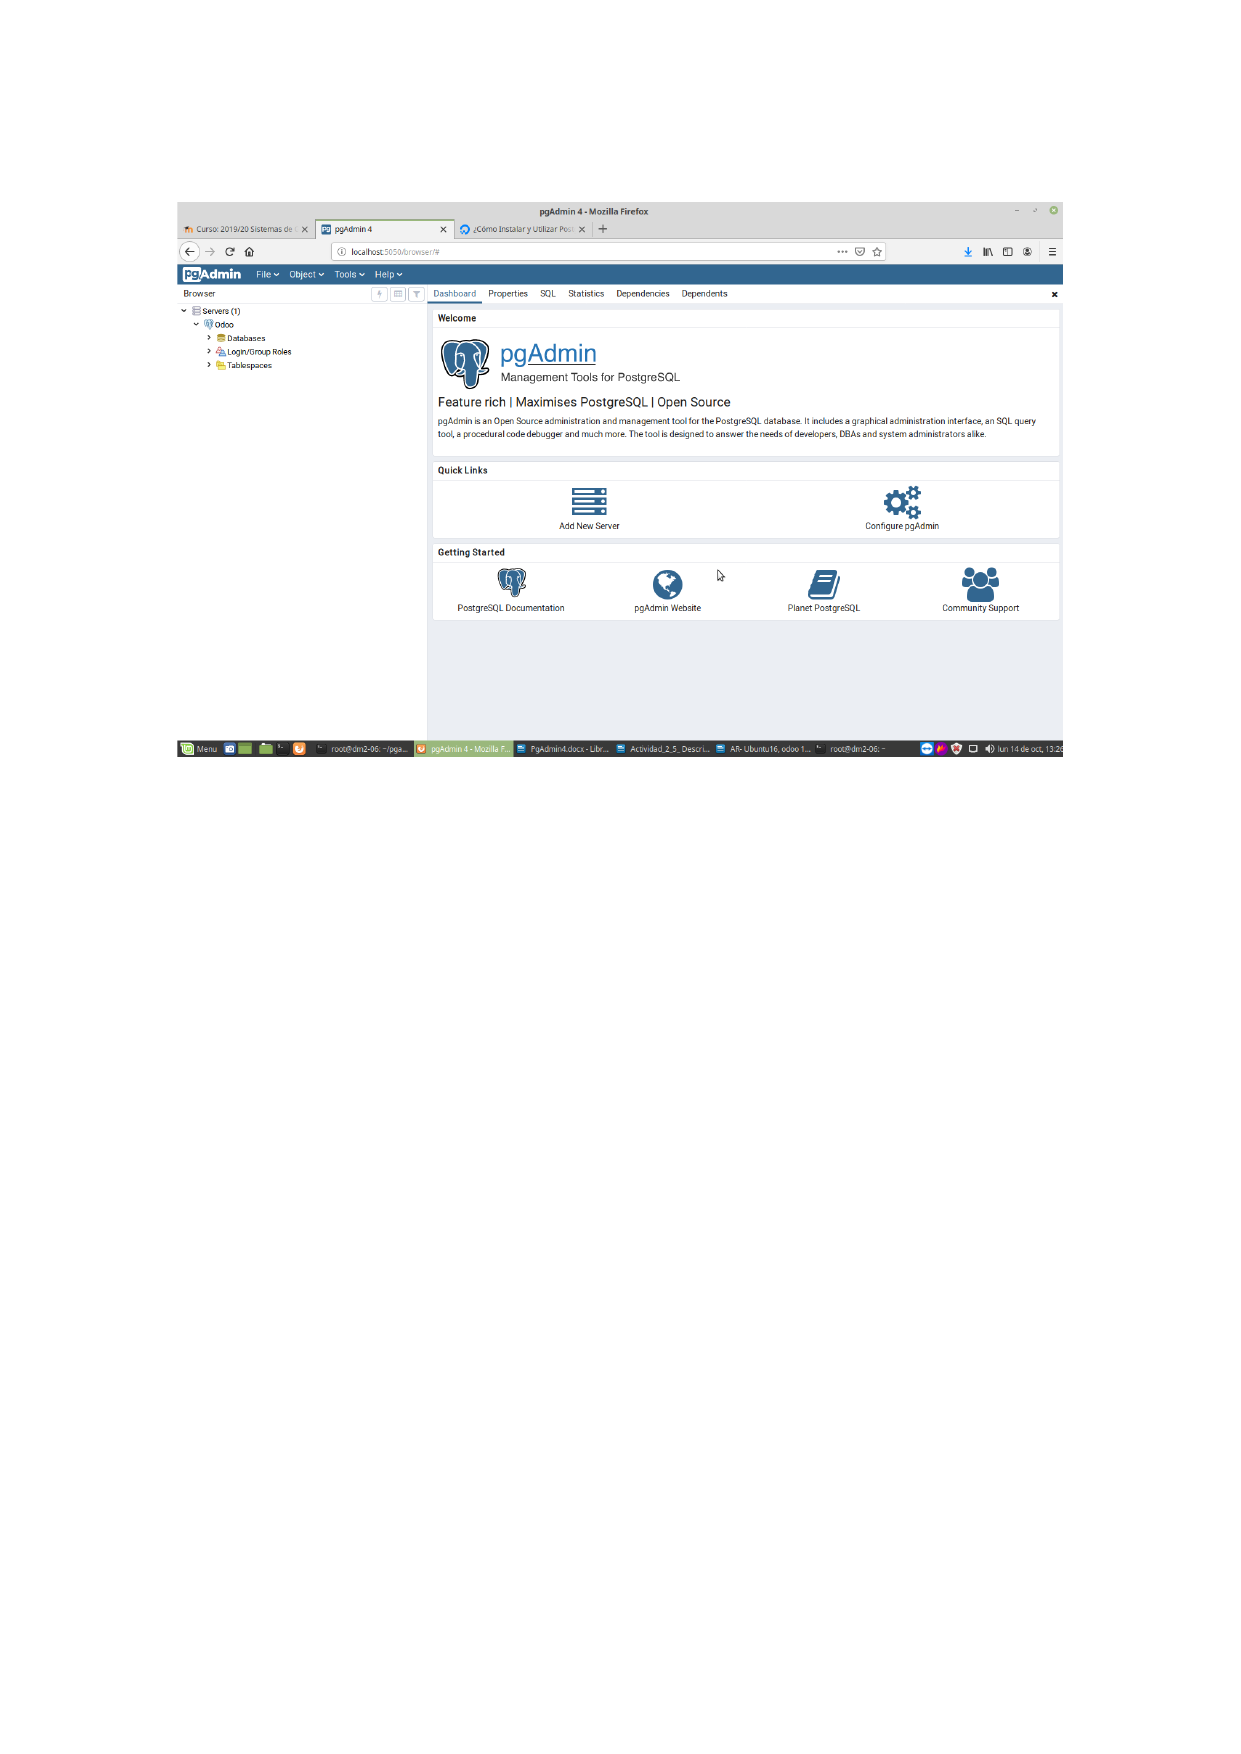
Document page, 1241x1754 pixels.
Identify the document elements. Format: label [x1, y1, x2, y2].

picture [177, 202, 1063, 757]
